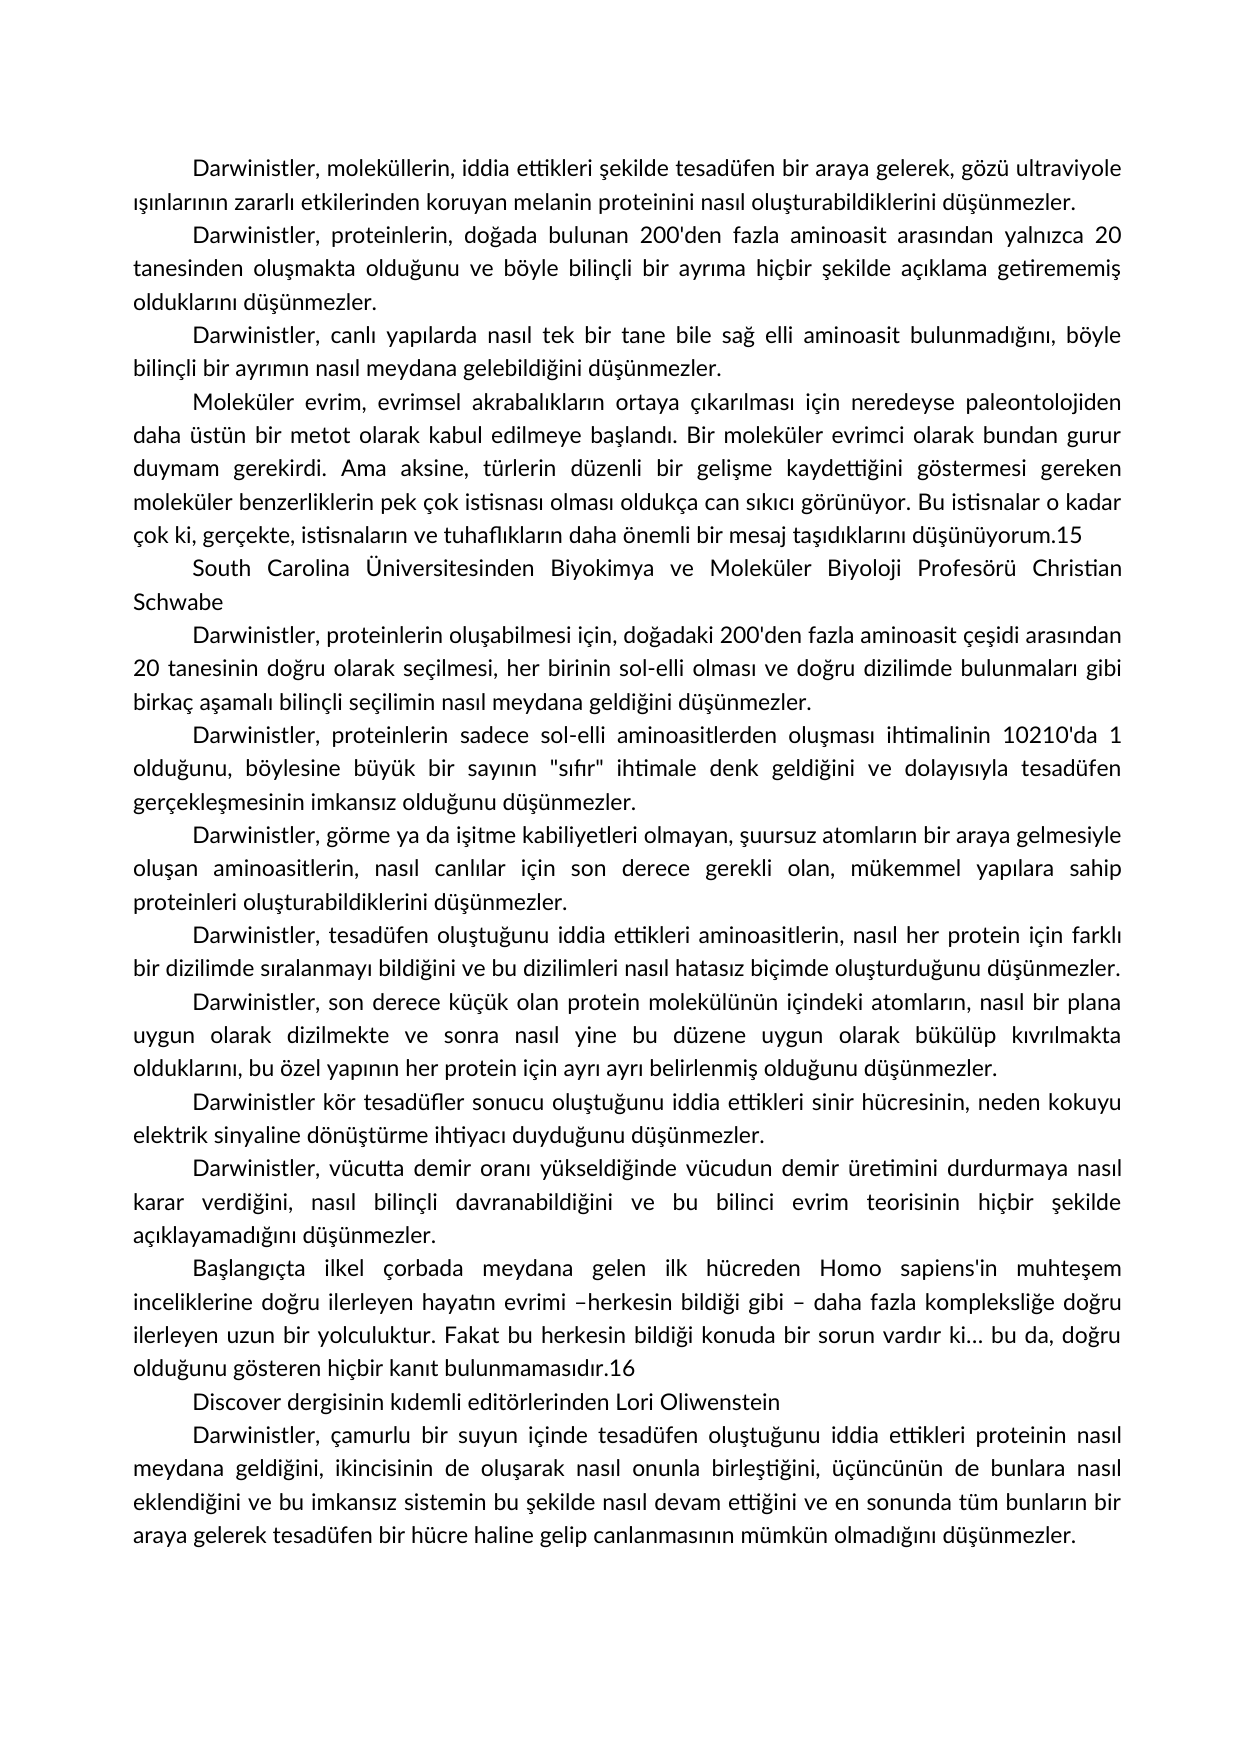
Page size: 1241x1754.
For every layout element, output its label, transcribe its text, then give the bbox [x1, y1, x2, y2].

text Discover dergisinin kıdemli editörlerinden Lori Oliwenstein [133, 1383, 1123, 1417]
text Darwinistler, proteinlerin oluşabilmesi için, doğadaki 200'den fazla aminoasit çeşidi arasından 20 tanesinin doğru olarak seçilmesi, her birinin sol-elli olması ve doğru dizilimde bulunmaları gibi birkaç aşamalı bilinçli seçilimin nasıl meydana geldiğini düşünmezler. [133, 617, 1123, 717]
text Darwinistler, tesadüfen oluştuğunu iddia ettikleri aminoasitlerin, nasıl her protein için farklı bir dizilimde sıralanmayı bildiğini ve bu dizilimleri nasıl hatasız biçimde oluşturduğunu düşünmezler. [133, 917, 1123, 983]
text Darwinistler, proteinlerin sadece sol-elli aminoasitlerden oluşması ihtimalinin 10210'da 1 olduğunu, böylesine büyük bir sayının "sıfır" ihtimale denk geldiğini ve dolayısıyla tesadüfen gerçekleşmesinin imkansız olduğunu düşünmezler. [133, 717, 1123, 817]
text Moleküler evrim, evrimsel akrabalıkların ortaya çıkarılması için neredeyse paleontolojiden daha üstün bir metot olarak kabul edilmeye başlandı. Bir moleküler evrimci olarak bundan gurur duymam gerekirdi. Ama aksine, türlerin düzenli bir gelişme kaydettiğini göstermesi gereken moleküler benzerliklerin pek çok istisnası olması oldukça can sıkıcı görünüyor. Bu istisnalar o kadar çok ki, gerçekte, istisnaların ve tuhaflıkların daha önemli bir mesaj taşıdıklarını düşünüyorum.15 [133, 383, 1123, 550]
text Darwinistler, proteinlerin, doğada bulunan 200'den fazla aminoasit arasından yalnızca 20 tanesinden oluşmakta olduğunu ve böyle bilinçli bir ayrıma hiçbir şekilde açıklama getirememiş olduklarını düşünmezler. [133, 217, 1123, 317]
text Darwinistler, canlı yapılarda nasıl tek bir tane bile sağ elli aminoasit bulunmadığını, böyle bilinçli bir ayrımın nasıl meydana gelebildiğini düşünmezler. [133, 317, 1123, 383]
text Darwinistler, çamurlu bir suyun içinde tesadüfen oluştuğunu iddia ettikleri proteinin nasıl meydana geldiğini, ikincisinin de oluşarak nasıl onunla birleştiğini, üçüncünün de bunlara nasıl eklendiğini ve bu imkansız sistemin bu şekilde nasıl devam ettiğini ve en sonunda tüm bunların bir araya gelerek tesadüfen bir hücre haline gelip canlanmasının mümkün olmadığını düşünmezler. [133, 1417, 1123, 1550]
text South Carolina Üniversitesinden Biyokimya ve Moleküler Biyoloji Profesörü Christian Schwabe [133, 550, 1123, 617]
text Darwinistler, moleküllerin, iddia ettikleri şekilde tesadüfen bir araya gelerek, gözü ultraviyole ışınlarının zararlı etkilerinden koruyan melanin proteinini nasıl oluşturabildiklerini düşünmezler. [133, 150, 1123, 217]
text Başlangıçta ilkel çorbada meydana gelen ilk hücreden Homo sapiens'in muhteşem inceliklerine doğru ilerleyen hayatın evrimi –herkesin bildiği gibi – daha fazla kompleksliğe doğru ilerleyen uzun bir yolculuktur. Fakat bu herkesin bildiği konuda bir sorun vardır ki… bu da, doğru olduğunu gösteren hiçbir kanıt bulunmamasıdır.16 [133, 1250, 1123, 1383]
text Darwinistler kör tesadüfler sonucu oluştuğunu iddia ettikleri sinir hücresinin, neden kokuyu elektrik sinyaline dönüştürme ihtiyacı duyduğunu düşünmezler. [133, 1083, 1123, 1150]
text Darwinistler, son derece küçük olan protein molekülünün içindeki atomların, nasıl bir plana uygun olarak dizilmekte ve sonra nasıl yine bu düzene uygun olarak bükülüp kıvrılmakta olduklarını, bu özel yapının her protein için ayrı ayrı belirlenmiş olduğunu düşünmezler. [133, 983, 1123, 1083]
text Darwinistler, görme ya da işitme kabiliyetleri olmayan, şuursuz atomların bir araya gelmesiyle oluşan aminoasitlerin, nasıl canlılar için son derece gerekli olan, mükemmel yapılara sahip proteinleri oluşturabildiklerini düşünmezler. [133, 817, 1123, 917]
text Darwinistler, vücutta demir oranı yükseldiğinde vücudun demir üretimini durdurmaya nasıl karar verdiğini, nasıl bilinçli davranabildiğini ve bu bilinci evrim teorisinin hiçbir şekilde açıklayamadığını düşünmezler. [133, 1150, 1123, 1250]
